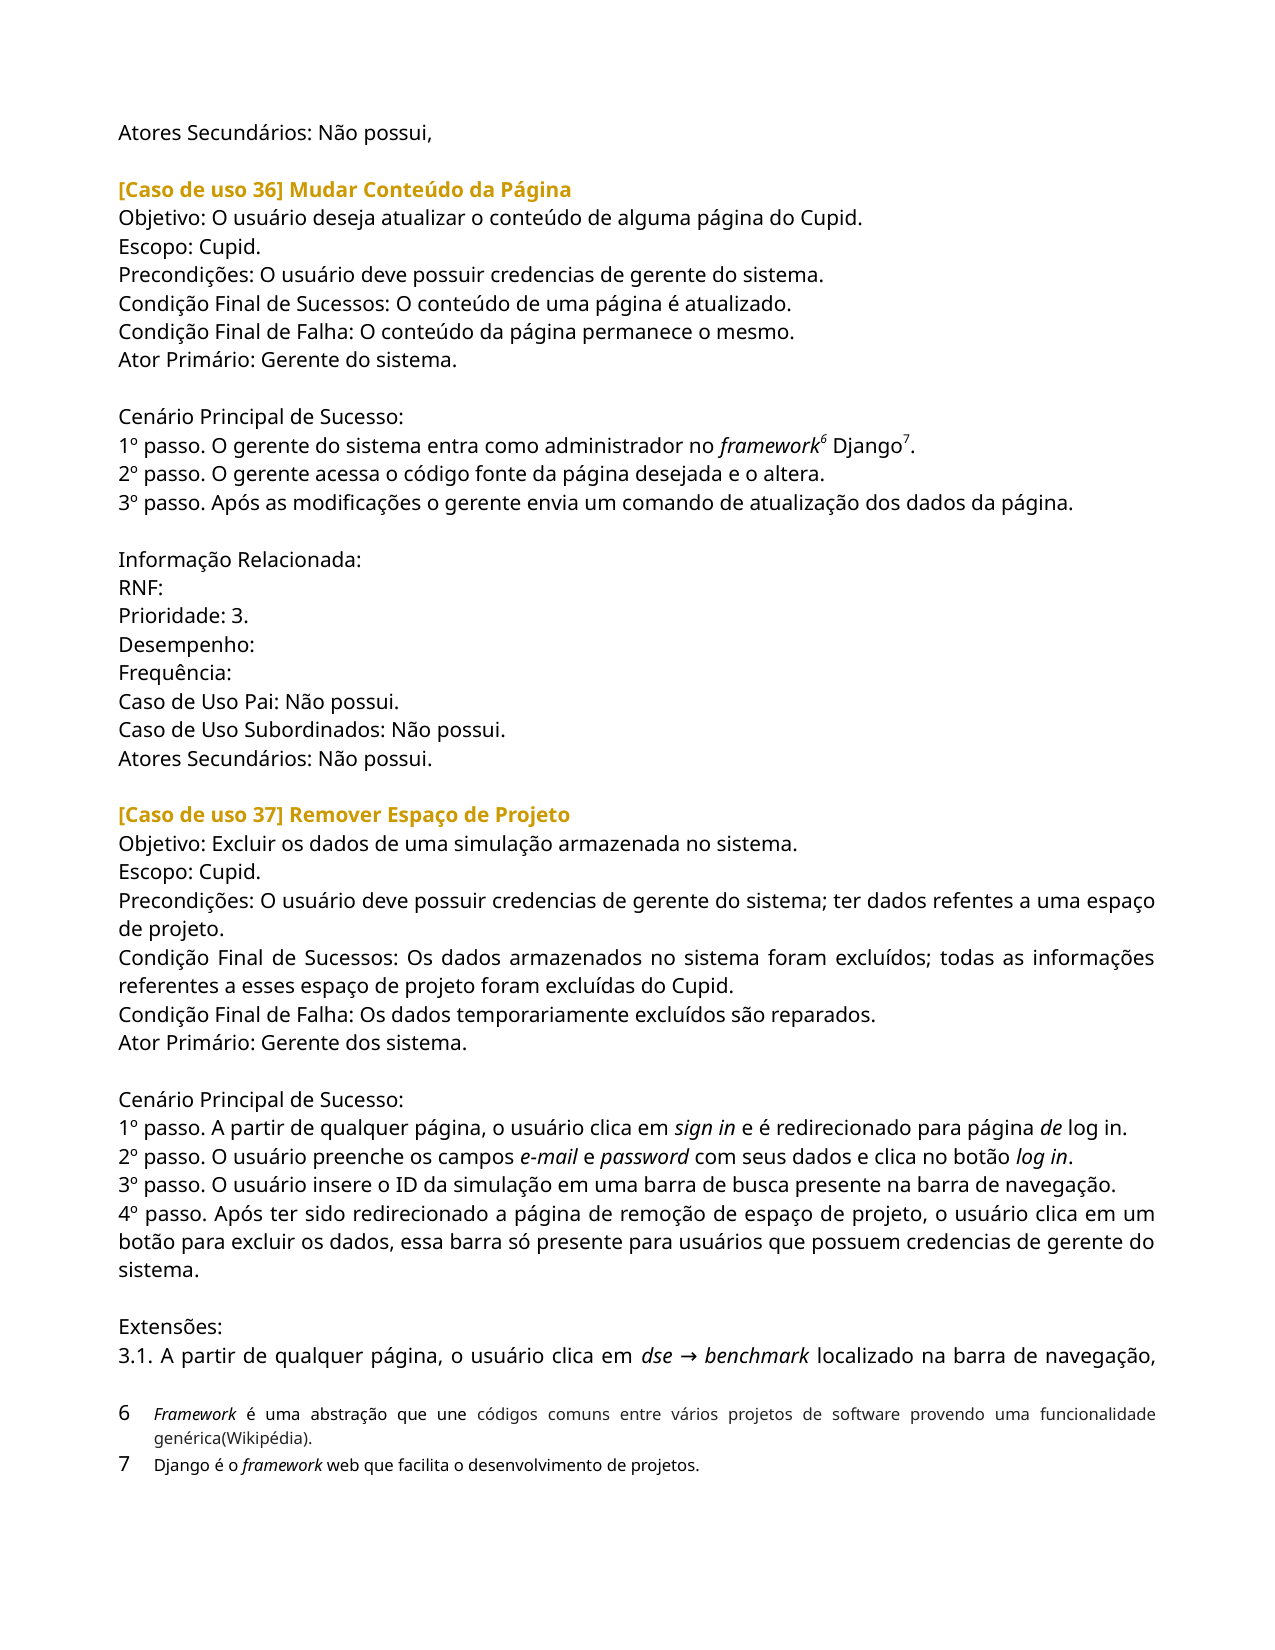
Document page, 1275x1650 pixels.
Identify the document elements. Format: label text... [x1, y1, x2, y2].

text Atores Secundários: Não possui, [118, 118, 1157, 147]
text Escopo: Cupid. [118, 232, 1157, 260]
text Escopo: Cupid. [118, 857, 1157, 886]
text 4º passo. Após ter sido redirecionado a página de remoção de espaço de projeto, o usuário clica em um botão para excluir os dados, essa barra só presente para usuários que possuem credencias de gerente do sistema. [118, 1199, 1157, 1284]
text 3.1. A partir de qualquer página, o usuário clica em dse → benchmark localizado na barra de navegação, [118, 1341, 1157, 1369]
text Informação Relacionada: [118, 545, 1157, 573]
text 2º passo. O gerente acessa o código fonte da página desejada e o altera. [118, 459, 1157, 488]
text Condição Final de Sucessos: O conteúdo de uma página é atualizado. [118, 289, 1157, 317]
text Caso de Uso Pai: Não possui. [118, 687, 1157, 715]
text Cenário Principal de Sucesso: [118, 1085, 1157, 1113]
text Django é o framework web que facilita o desenvolvimento de projetos. [118, 1449, 1157, 1478]
text Objetivo: O usuário deseja atualizar o conteúdo de alguma página do Cupid. [118, 203, 1157, 232]
text [Caso de uso 37] Remover Espaço de Projeto [118, 801, 1157, 829]
text 3º passo. O usuário insere o ID da simulação em uma barra de busca presente na barra de navegação. [118, 1170, 1157, 1199]
text RNF: [118, 573, 1157, 602]
text 1º passo. O gerente do sistema entra como administrador no framework Django. [118, 431, 1157, 459]
text [Caso de uso 36] Mudar Conteúdo da Página [118, 175, 1157, 203]
text 2º passo. O usuário preenche os campos e-mail e password com seus dados e clica no botão log in. [118, 1142, 1157, 1170]
text Precondições: O usuário deve possuir credencias de gerente do sistema; ter dados refentes a uma espaço de projeto. [118, 886, 1157, 943]
text Ator Primário: Gerente do sistema. [118, 346, 1157, 374]
text 1º passo. A partir de qualquer página, o usuário clica em sign in e é redirecionado para página de log in. [118, 1113, 1157, 1142]
text Atores Secundários: Não possui. [118, 744, 1157, 772]
text 3º passo. Após as modificações o gerente envia um comando de atualização dos dados da página. [118, 488, 1157, 516]
text Framework é uma abstração que une códigos comuns entre vários projetos de software provendo uma funcionalidade genérica(Wikipédia). [118, 1398, 1157, 1449]
text Cenário Principal de Sucesso: [118, 402, 1157, 431]
text Extensões: [118, 1312, 1157, 1341]
text Desempenho: [118, 630, 1157, 658]
text Prioridade: 3. [118, 602, 1157, 630]
text Ator Primário: Gerente dos sistema. [118, 1028, 1157, 1057]
text Caso de Uso Subordinados: Não possui. [118, 715, 1157, 744]
text Condição Final de Falha: O conteúdo da página permanece o mesmo. [118, 317, 1157, 346]
text Frequência: [118, 658, 1157, 687]
text Condição Final de Falha: Os dados temporariamente excluídos são reparados. [118, 1000, 1157, 1028]
text Objetivo: Excluir os dados de uma simulação armazenada no sistema. [118, 829, 1157, 857]
text Condição Final de Sucessos: Os dados armazenados no sistema foram excluídos; todas as informações referentes a esses espaço de projeto foram excluídas do Cupid. [118, 943, 1157, 1000]
text Precondições: O usuário deve possuir credencias de gerente do sistema. [118, 260, 1157, 289]
